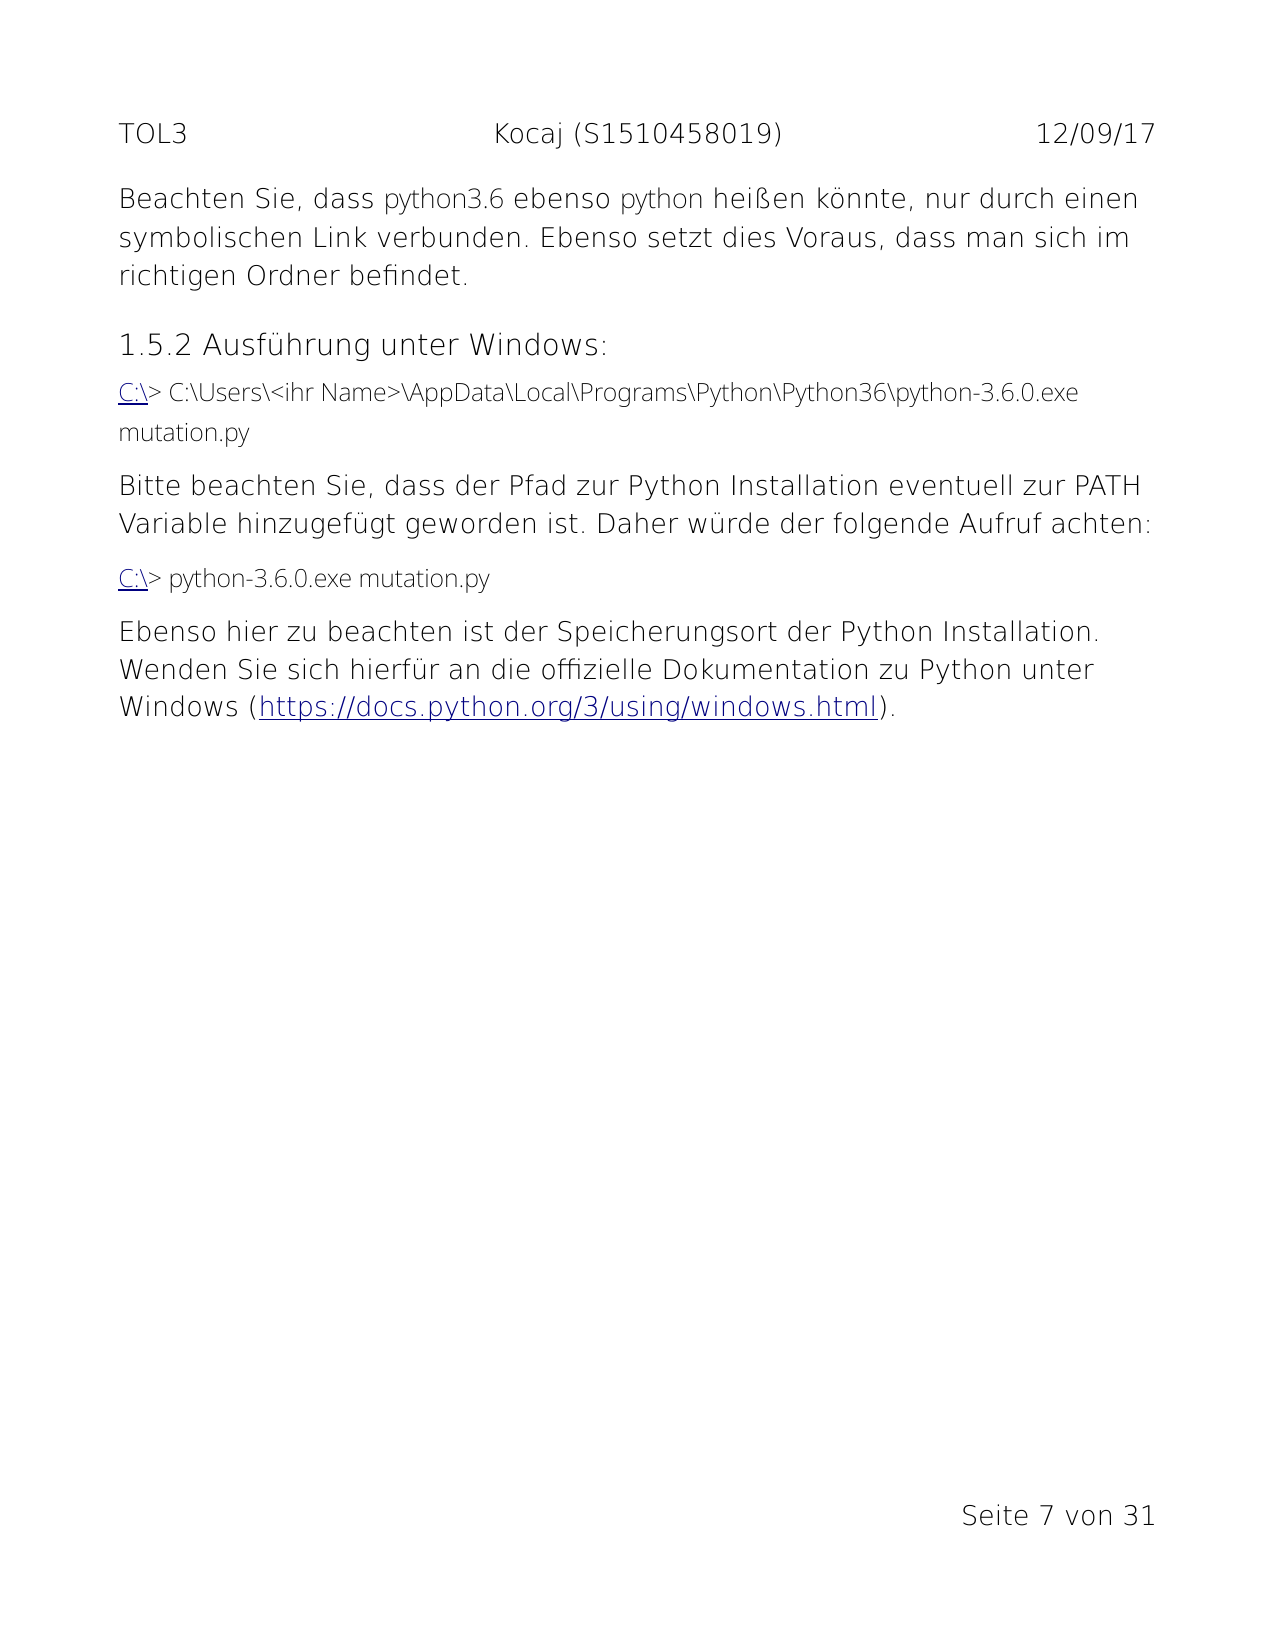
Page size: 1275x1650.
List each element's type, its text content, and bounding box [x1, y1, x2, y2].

text C:\> python-3.6.0.exe mutation.py [118, 561, 1157, 595]
text Bitte beachten Sie, dass der Pfad zur Python Installation eventuell zur PATH Variable hinzugefügt geworden ist. Daher würde der folgende Aufruf achten: [118, 471, 1157, 540]
subtitle 1.5.2 Ausführung unter Windows: [118, 328, 1157, 362]
text Beachten Sie, dass python3.6 ebenso python heißen könnte, nur durch einen symbolischen Link verbunden. Ebenso setzt dies Voraus, dass man sich im richtigen Ordner befindet. [118, 180, 1157, 292]
text Ebenso hier zu beachten ist der Speicherungsort der Python Installation. Wenden Sie sich hierfür an die offizielle Dokumentation zu Python unter Windows (https://docs.python.org/3/using/windows.html). [118, 616, 1157, 723]
text C:\> C:\Users\<ihr Name>\AppData\Local\Programs\Python\Python36\python-3.6.0.exe mutation.py [118, 374, 1157, 449]
